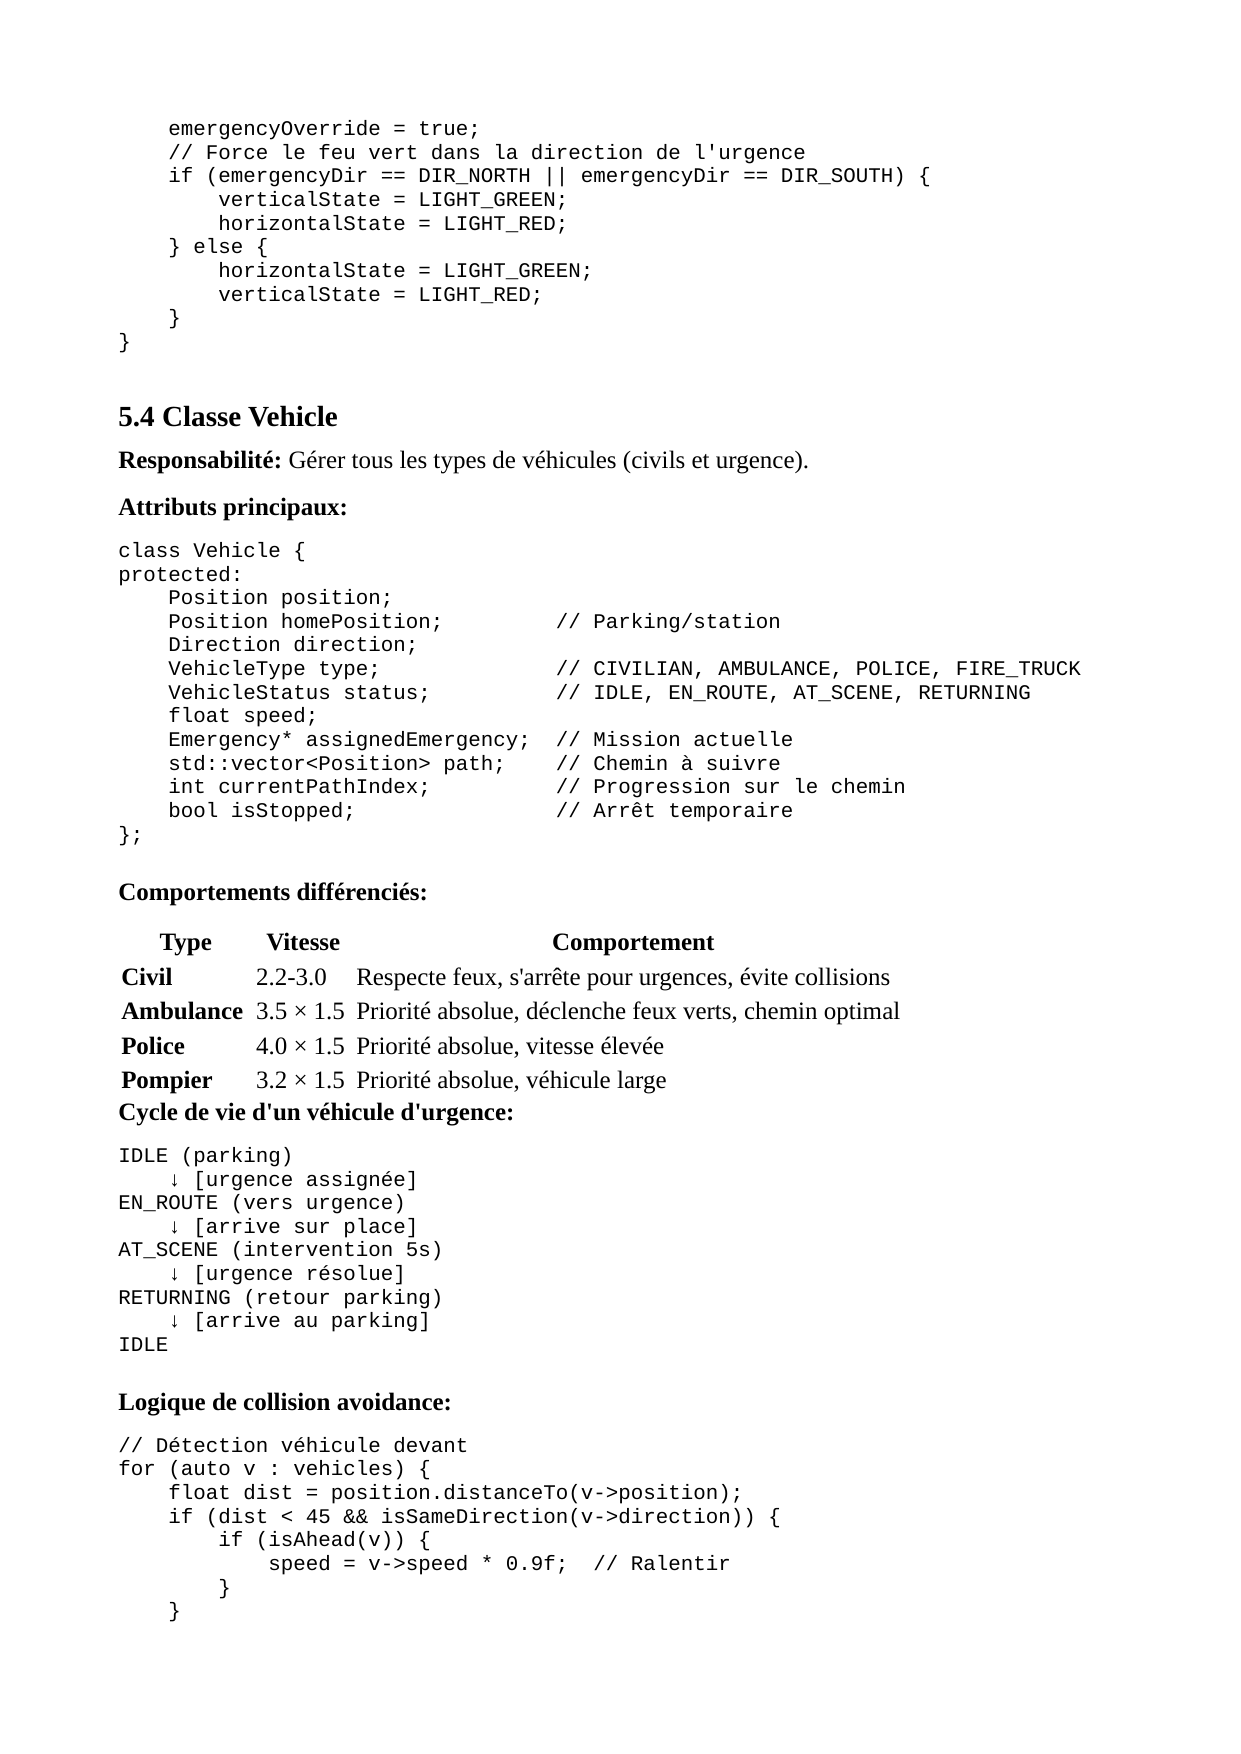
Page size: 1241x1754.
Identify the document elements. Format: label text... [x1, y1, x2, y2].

text } [118, 331, 1122, 354]
text Logique de collision avoidance: [118, 1387, 1122, 1416]
text ↓ [arrive sur place] [118, 1216, 1122, 1239]
table_cell Respecte feux, s'arrête pour urgences, évite collisions [353, 959, 913, 993]
text VehicleStatus status; // IDLE, EN_ROUTE, AT_SCENE, RETURNING [118, 682, 1122, 705]
text Attributs principaux: [118, 492, 1122, 521]
text if (emergencyDir == DIR_NORTH || emergencyDir == DIR_SOUTH) { [118, 165, 1122, 189]
text Direction direction; [118, 634, 1122, 658]
table_cell Priorité absolue, déclenche feux verts, chemin optimal [353, 994, 913, 1028]
text Position position; [118, 587, 1122, 611]
text EN_ROUTE (vers urgence) [118, 1192, 1122, 1216]
text AT_SCENE (intervention 5s) [118, 1239, 1122, 1263]
text horizontalState = LIGHT_GREEN; [118, 260, 1122, 284]
subtitle 5.4 Classe Vehicle [118, 399, 1122, 432]
text int currentPathIndex; // Progression sur le chemin [118, 776, 1122, 800]
text ↓ [urgence assignée] [118, 1168, 1122, 1192]
text speed = v->speed * 0.9f; // Ralentir [118, 1553, 1122, 1577]
text } else { [118, 236, 1122, 260]
text RETURNING (retour parking) [118, 1287, 1122, 1310]
text bool isStopped; // Arrêt temporaire [118, 800, 1122, 824]
text IDLE (parking) [118, 1145, 1122, 1168]
table_header Type [118, 924, 253, 959]
text class Vehicle { [118, 540, 1122, 563]
table_cell 2.2-3.0 [253, 959, 353, 993]
text verticalState = LIGHT_RED; [118, 284, 1122, 307]
text } [118, 307, 1122, 331]
text protected: [118, 563, 1122, 587]
text Position homePosition; // Parking/station [118, 611, 1122, 634]
text } [118, 1600, 1122, 1624]
text verticalState = LIGHT_GREEN; [118, 189, 1122, 213]
text Cycle de vie d'un véhicule d'urgence: [118, 1097, 1122, 1126]
table_cell Priorité absolue, vitesse élevée [353, 1028, 913, 1063]
text if (isAhead(v)) { [118, 1529, 1122, 1553]
table_header Vitesse [253, 924, 353, 959]
text IDLE [118, 1334, 1122, 1358]
text float dist = position.distanceTo(v->position); [118, 1482, 1122, 1506]
table_header Comportement [353, 924, 913, 959]
text if (dist < 45 && isSameDirection(v->direction)) { [118, 1506, 1122, 1529]
table_cell Ambulance [118, 994, 253, 1028]
text Comportements différenciés: [118, 877, 1122, 906]
text for (auto v : vehicles) { [118, 1458, 1122, 1482]
text Emergency* assignedEmergency; // Mission actuelle [118, 729, 1122, 753]
text std::vector<Position> path; // Chemin à suivre [118, 753, 1122, 776]
table_cell Pompier [118, 1063, 253, 1097]
text VehicleType type; // CIVILIAN, AMBULANCE, POLICE, FIRE_TRUCK [118, 658, 1122, 682]
table_cell Civil [118, 959, 253, 993]
text horizontalState = LIGHT_RED; [118, 213, 1122, 236]
table_cell Priorité absolue, véhicule large [353, 1063, 913, 1097]
text float speed; [118, 705, 1122, 729]
text // Détection véhicule devant [118, 1435, 1122, 1458]
table_cell Police [118, 1028, 253, 1063]
text emergencyOverride = true; [118, 118, 1122, 142]
table_cell 4.0 × 1.5 [253, 1028, 353, 1063]
text ↓ [arrive au parking] [118, 1310, 1122, 1334]
table_cell 3.2 × 1.5 [253, 1063, 353, 1097]
text }; [118, 824, 1122, 847]
text Responsabilité: Gérer tous les types de véhicules (civils et urgence). [118, 445, 1122, 473]
text ↓ [urgence résolue] [118, 1263, 1122, 1287]
text } [118, 1577, 1122, 1600]
text // Force le feu vert dans la direction de l'urgence [118, 142, 1122, 165]
table_cell 3.5 × 1.5 [253, 994, 353, 1028]
